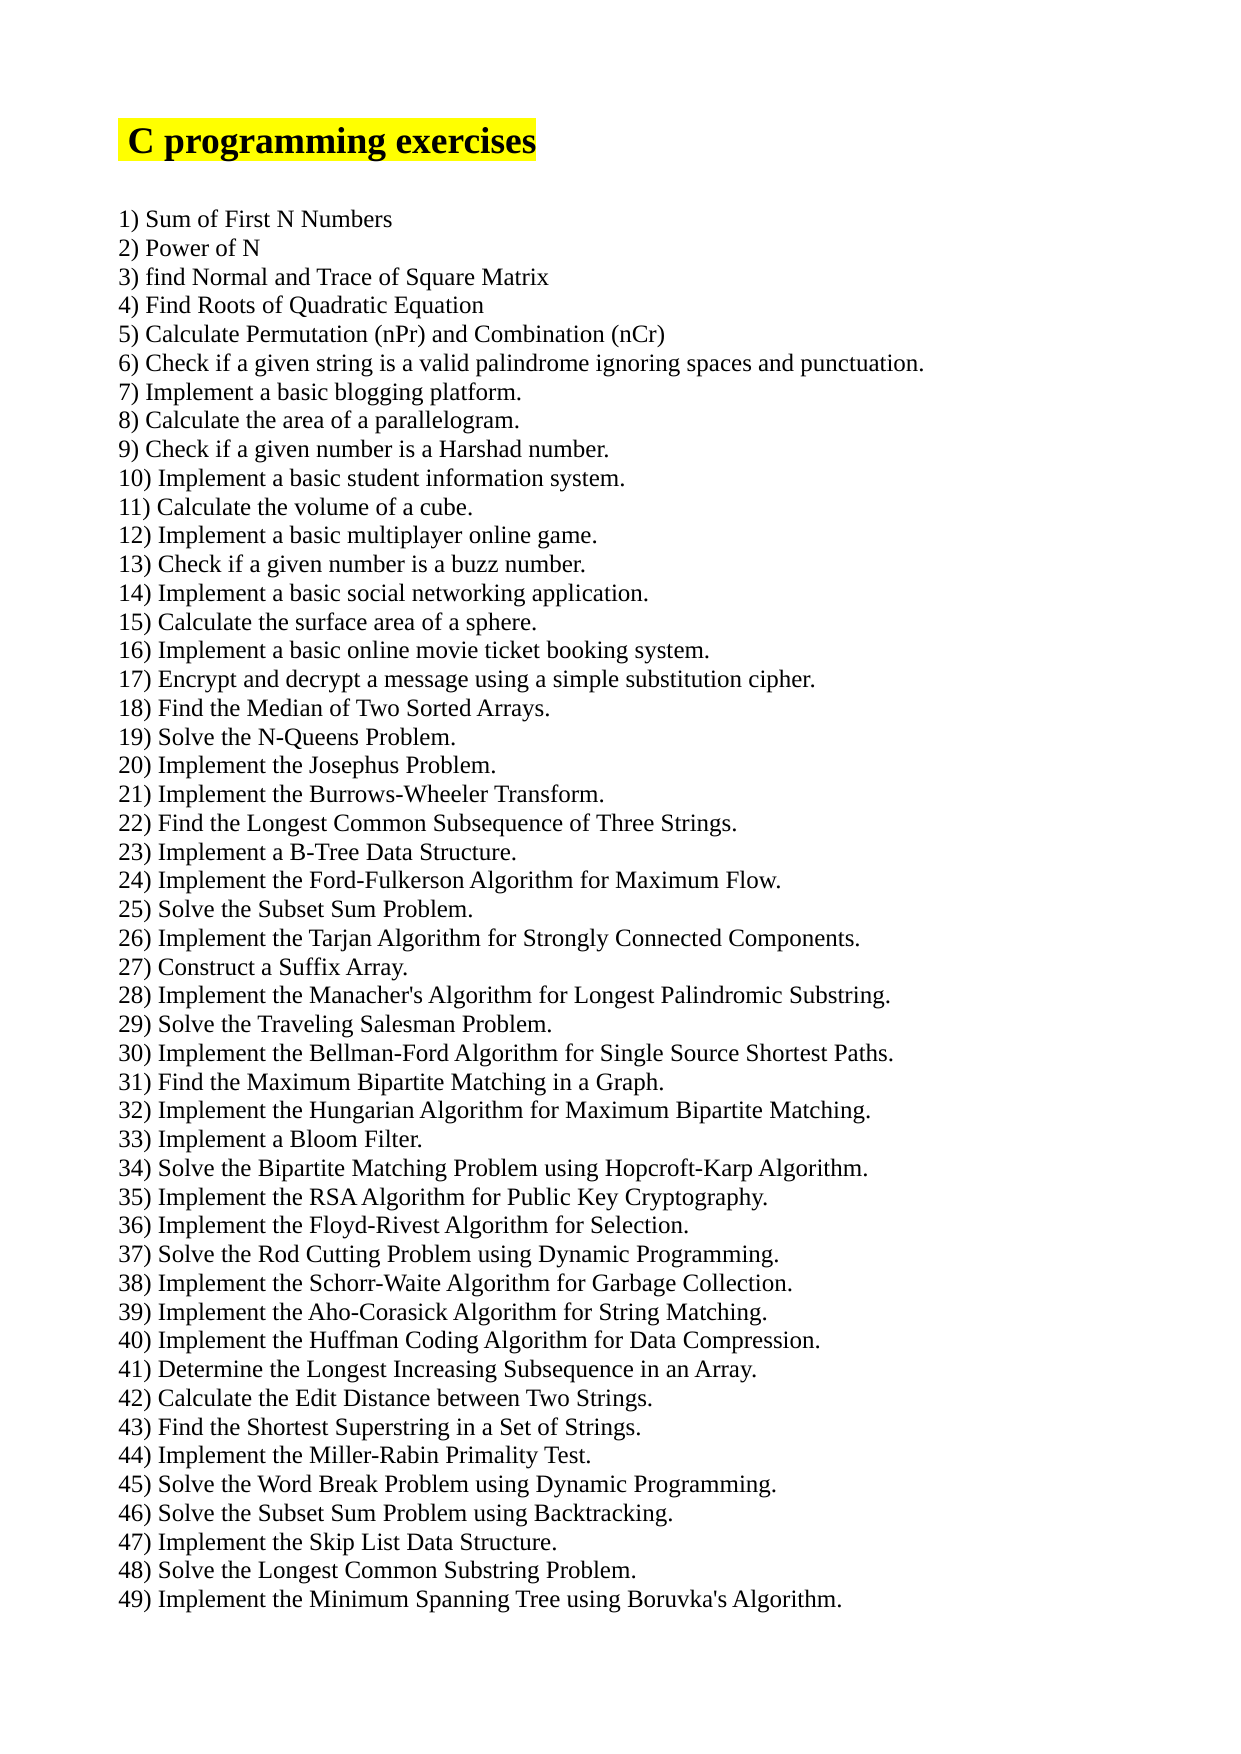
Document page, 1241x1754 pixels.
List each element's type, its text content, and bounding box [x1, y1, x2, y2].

text 3) find Normal and Trace of Square Matrix [118, 262, 1122, 291]
text 19) Solve the N-Queens Problem. [118, 722, 1122, 751]
text 4) Find Roots of Quadratic Equation [118, 291, 1122, 319]
text 15) Calculate the surface area of a sphere. [118, 607, 1122, 636]
text 20) Implement the Josephus Problem. [118, 751, 1122, 779]
text 46) Solve the Subset Sum Problem using Backtracking. [118, 1498, 1122, 1527]
text 41) Determine the Longest Increasing Subsequence in an Array. [118, 1354, 1122, 1383]
text 39) Implement the Aho-Corasick Algorithm for String Matching. [118, 1297, 1122, 1326]
text 28) Implement the Manacher's Algorithm for Longest Palindromic Substring. [118, 981, 1122, 1009]
text 16) Implement a basic online movie ticket booking system. [118, 636, 1122, 664]
text 29) Solve the Traveling Salesman Problem. [118, 1009, 1122, 1038]
text 24) Implement the Ford-Fulkerson Algorithm for Maximum Flow. [118, 866, 1122, 894]
text 36) Implement the Floyd-Rivest Algorithm for Selection. [118, 1211, 1122, 1239]
text 33) Implement a Bloom Filter. [118, 1124, 1122, 1153]
text 6) Check if a given string is a valid palindrome ignoring spaces and punctuation. [118, 348, 1122, 377]
text 23) Implement a B-Tree Data Structure. [118, 837, 1122, 866]
text 2) Power of N [118, 233, 1122, 262]
text 40) Implement the Huffman Coding Algorithm for Data Compression. [118, 1326, 1122, 1354]
text 34) Solve the Bipartite Matching Problem using Hopcroft-Karp Algorithm. [118, 1153, 1122, 1182]
text 22) Find the Longest Common Subsequence of Three Strings. [118, 808, 1122, 837]
text 27) Construct a Suffix Array. [118, 952, 1122, 981]
text 21) Implement the Burrows-Wheeler Transform. [118, 779, 1122, 808]
text 31) Find the Maximum Bipartite Matching in a Graph. [118, 1067, 1122, 1096]
text 35) Implement the RSA Algorithm for Public Key Cryptography. [118, 1182, 1122, 1211]
text 26) Implement the Tarjan Algorithm for Strongly Connected Components. [118, 923, 1122, 952]
text 47) Implement the Skip List Data Structure. [118, 1527, 1122, 1556]
text 48) Solve the Longest Common Substring Problem. [118, 1556, 1122, 1584]
text 17) Encrypt and decrypt a message using a simple substitution cipher. [118, 664, 1122, 693]
text 37) Solve the Rod Cutting Problem using Dynamic Programming. [118, 1239, 1122, 1268]
text 38) Implement the Schorr-Waite Algorithm for Garbage Collection. [118, 1268, 1122, 1297]
text 43) Find the Shortest Superstring in a Set of Strings. [118, 1412, 1122, 1441]
text 10) Implement a basic student information system. [118, 463, 1122, 492]
text 44) Implement the Miller-Rabin Primality Test. [118, 1441, 1122, 1469]
text C programming exercises [118, 118, 1122, 161]
text 5) Calculate Permutation (nPr) and Combination (nCr) [118, 319, 1122, 348]
text 18) Find the Median of Two Sorted Arrays. [118, 693, 1122, 722]
text 11) Calculate the volume of a cube. [118, 492, 1122, 521]
text 49) Implement the Minimum Spanning Tree using Boruvka's Algorithm. [118, 1584, 1122, 1613]
text 12) Implement a basic multiplayer online game. [118, 521, 1122, 549]
text 32) Implement the Hungarian Algorithm for Maximum Bipartite Matching. [118, 1096, 1122, 1124]
text 7) Implement a basic blogging platform. [118, 377, 1122, 406]
text 30) Implement the Bellman-Ford Algorithm for Single Source Shortest Paths. [118, 1038, 1122, 1067]
text 25) Solve the Subset Sum Problem. [118, 894, 1122, 923]
text 1) Sum of First N Numbers [118, 204, 1122, 233]
text 45) Solve the Word Break Problem using Dynamic Programming. [118, 1469, 1122, 1498]
text 8) Calculate the area of a parallelogram. [118, 406, 1122, 434]
text 9) Check if a given number is a Harshad number. [118, 434, 1122, 463]
text 13) Check if a given number is a buzz number. [118, 549, 1122, 578]
text 14) Implement a basic social networking application. [118, 578, 1122, 607]
text 42) Calculate the Edit Distance between Two Strings. [118, 1383, 1122, 1412]
